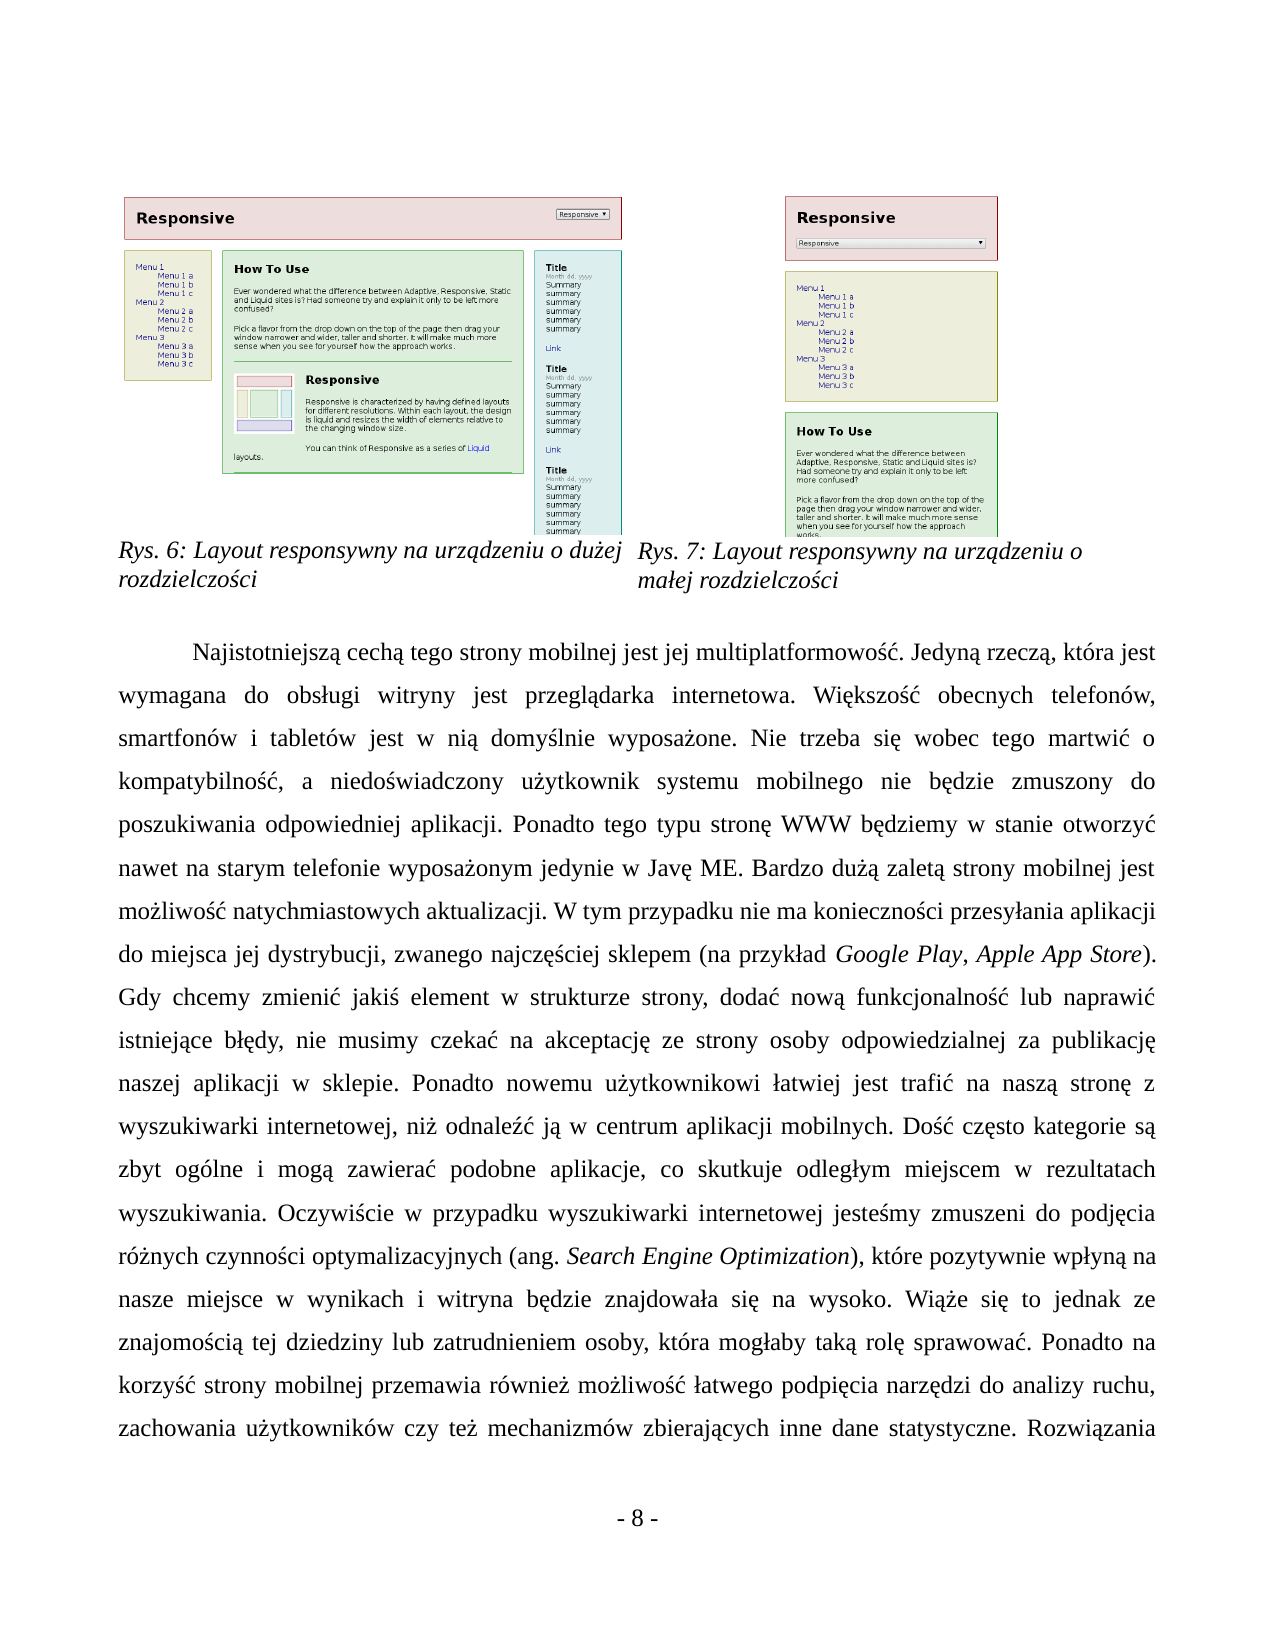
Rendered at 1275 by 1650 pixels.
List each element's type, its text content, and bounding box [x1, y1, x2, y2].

table_header [124, 543, 130, 550]
table_header [643, 544, 649, 551]
picture [118, 188, 627, 535]
picture [779, 188, 1003, 537]
table_header [638, 176, 1157, 594]
text Najistotniejszą cechą tego strony mobilnej jest jej multiplatformowość. Jedyną rzeczą, która jest wymagana do obsługi witryny jest przeglądarka internetowa. Większość obecnych telefonów, smartfonów i tabletów jest w nią domyślnie wyposażone. Nie trzeba się wobec tego martwić o kompatybilność, a niedoświadczony użytkownik systemu mobilnego nie będzie zmuszony do poszukiwania odpowiedniej aplikacji. Ponadto tego typu stronę WWW będziemy w stanie otworzyć nawet na starym telefonie wyposażonym jedynie w Javę ME. Bardzo dużą zaletą strony mobilnej jest możliwość natychmiastowych aktualizacji. W tym przypadku nie ma konieczności przesyłania aplikacji do miejsca jej dystrybucji, zwanego najczęściej sklepem (na przykład Google Play, Apple App Store). Gdy chcemy zmienić jakiś element w strukturze strony, dodać nową funkcjonalność lub naprawić istniejące błędy, nie musimy czekać na akceptację ze strony osoby odpowiedzialnej za publikację naszej aplikacji w sklepie. Ponadto nowemu użytkownikowi łatwiej jest trafić na naszą stronę z wyszukiwarki internetowej, niż odnaleźć ją w centrum aplikacji mobilnych. Dość często kategorie są zbyt ogólne i mogą zawierać podobne aplikacje, co skutkuje odległym miejscem w rezultatach wyszukiwania. Oczywiście w przypadku wyszukiwarki internetowej jesteśmy zmuszeni do podjęcia różnych czynności optymalizacyjnych (ang. Search Engine Optimization), które pozytywnie wpłyną na nasze miejsce w wynikach i witryna będzie znajdowała się na wysoko. Wiąże się to jednak ze znajomością tej dziedziny lub zatrudnieniem osoby, która mogłaby taką rolę sprawować. Ponadto na korzyść strony mobilnej przemawia również możliwość łatwego podpięcia narzędzi do analizy ruchu, zachowania użytkowników czy też mechanizmów zbierających inne dane statystyczne. Rozwiązania [118, 637, 1157, 1442]
table_header [118, 176, 637, 594]
